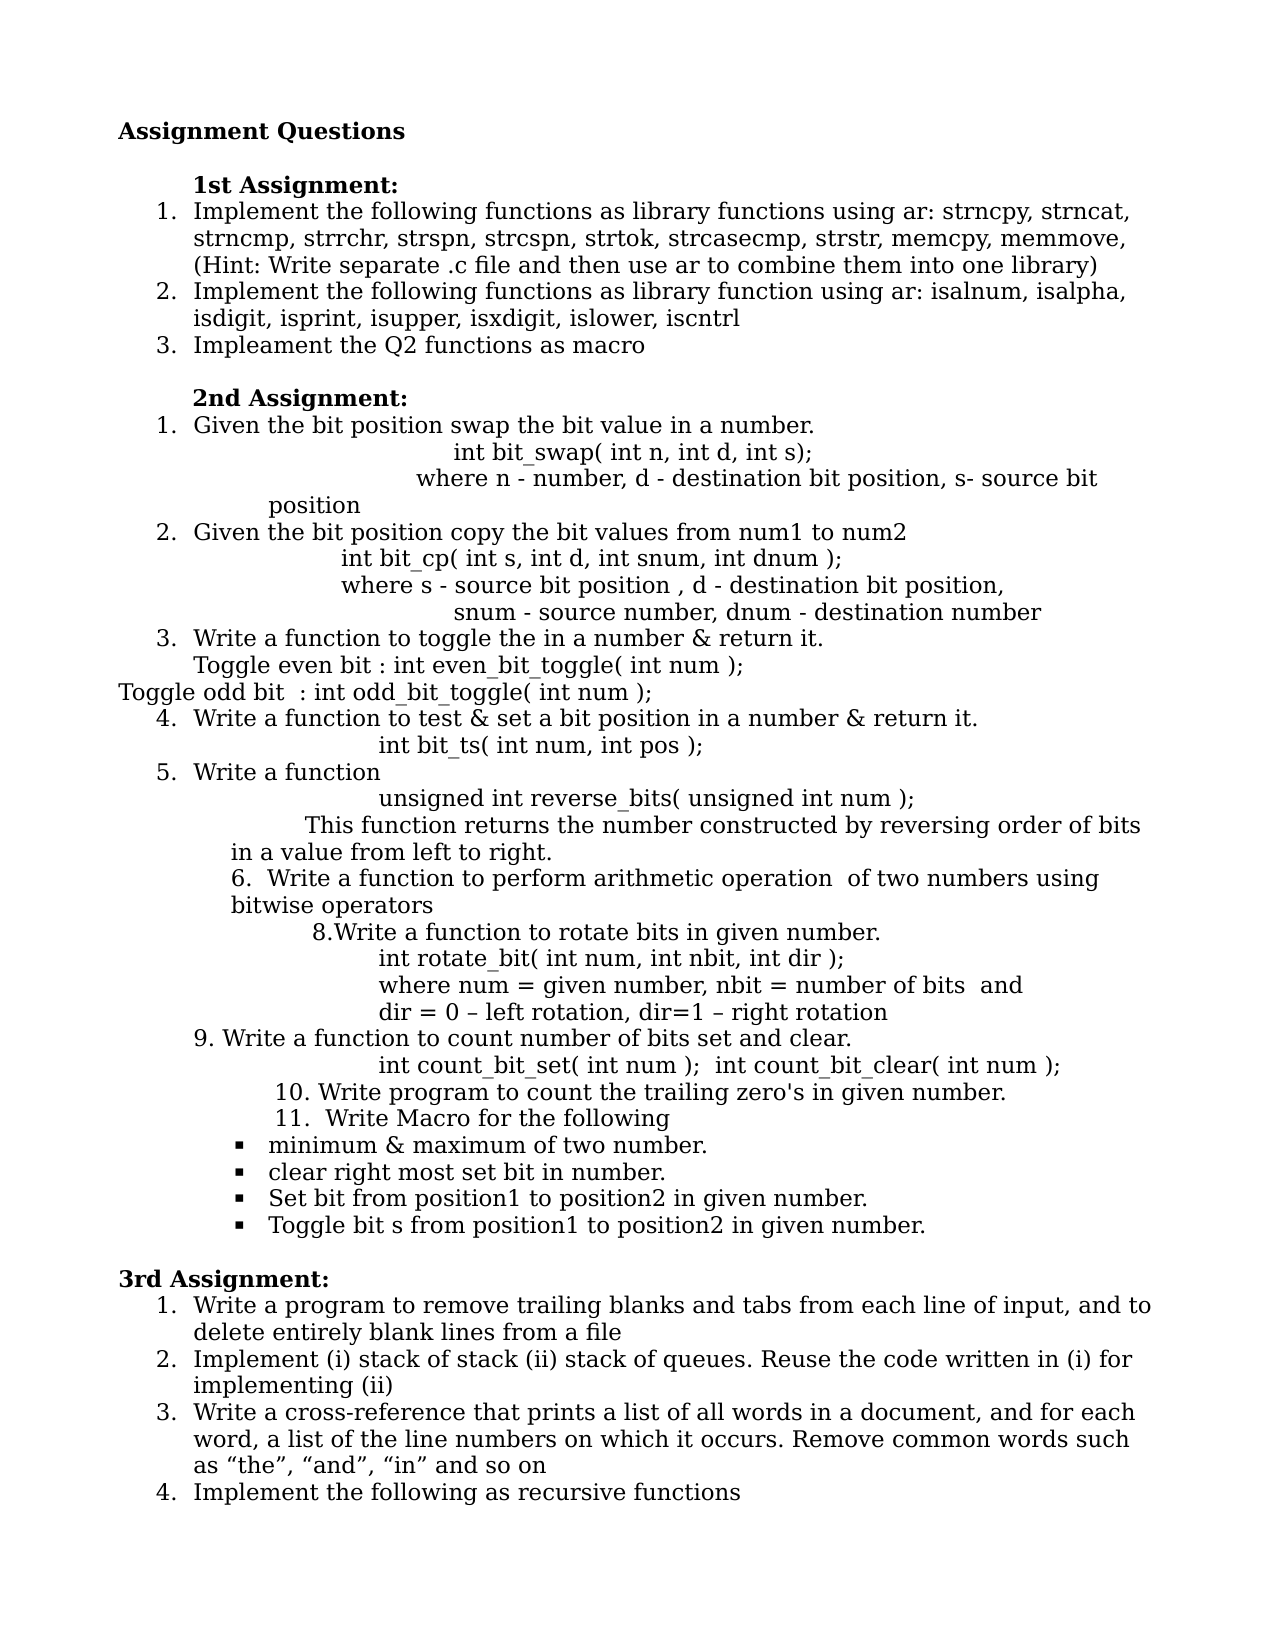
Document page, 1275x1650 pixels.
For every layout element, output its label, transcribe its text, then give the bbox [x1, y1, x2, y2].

list 10. Write program to count the trailing zero's in given number. [193, 1079, 1157, 1106]
list snum - source number, dnum - destination number [268, 599, 1157, 626]
list Write a function to test & set a bit position in a number & return it. [156, 706, 1157, 732]
list int bit_swap( int n, int d, int s); [268, 439, 1157, 466]
list Implement (i) stack of stack (ii) stack of queues. Reuse the code written in (i) for implementing (ii) [156, 1346, 1157, 1399]
list clear right most set bit in number. [231, 1159, 1157, 1186]
list int bit_cp( int s, int d, int snum, int dnum ); [156, 546, 1157, 572]
text 2nd Assignment: [118, 385, 1157, 412]
list minimum & maximum of two number. [231, 1132, 1157, 1159]
list 9. Write a function to count number of bits set and clear. [156, 1026, 1157, 1052]
list This function returns the number constructed by reversing order of bits in a value from left to right. [193, 812, 1157, 866]
list int rotate_bit( int num, int nbit, int dir ); [193, 946, 1157, 972]
list Write a function to toggle the in a number & return it. [156, 626, 1157, 652]
list dir = 0 – left rotation, dir=1 – right rotation [193, 999, 1157, 1026]
list int count_bit_set( int num ); int count_bit_clear( int num ); [193, 1052, 1157, 1079]
list Implement the following functions as library function using ar: isalnum, isalpha, isdigit, isprint, isupper, isxdigit, islower, iscntrl [156, 278, 1157, 332]
list where s - source bit position , d - destination bit position, [156, 572, 1157, 599]
list Write a function [156, 759, 1157, 786]
list Given the bit position swap the bit value in a number. [156, 412, 1157, 439]
list Set bit from position1 to position2 in given number. [231, 1186, 1157, 1212]
list Implement the following as recursive functions [156, 1479, 1157, 1506]
text 3rd Assignment: [118, 1266, 1157, 1292]
list 8.Write a function to rotate bits in given number. [231, 919, 1157, 946]
list int bit_ts( int num, int pos ); [193, 732, 1157, 759]
list where n - number, d - destination bit position, s- source bit position [231, 466, 1157, 519]
list unsigned int reverse_bits( unsigned int num ); [193, 786, 1157, 812]
list 11. Write Macro for the following [193, 1106, 1157, 1132]
list Write a program to remove trailing blanks and tabs from each line of input, and to delete entirely blank lines from a file [156, 1292, 1157, 1346]
list 6. Write a function to perform arithmetic operation of two numbers using bitwise operators [193, 866, 1157, 919]
list Toggle even bit : int even_bit_toggle( int num ); [156, 652, 1157, 679]
list Given the bit position copy the bit values from num1 to num2 [156, 519, 1157, 546]
list (Hint: Write separate .c file and then use ar to combine them into one library) [156, 252, 1157, 278]
list where num = given number, nbit = number of bits and [193, 972, 1157, 999]
list Implement the following functions as library functions using ar: strncpy, strncat, strncmp, strrchr, strspn, strcspn, strtok, strcasecmp, strstr, memcpy, memmove, [156, 198, 1157, 252]
text 1st Assignment: [118, 172, 1157, 198]
text Assignment Questions [118, 118, 1157, 145]
list Toggle bit s from position1 to position2 in given number. [231, 1212, 1157, 1239]
list Impleament the Q2 functions as macro [156, 332, 1157, 358]
list Write a cross-reference that prints a list of all words in a document, and for each word, a list of the line numbers on which it occurs. Remove common words such as “the”, “and”, “in” and so on [156, 1399, 1157, 1479]
text Toggle odd bit : int odd_bit_toggle( int num ); [118, 679, 1157, 706]
